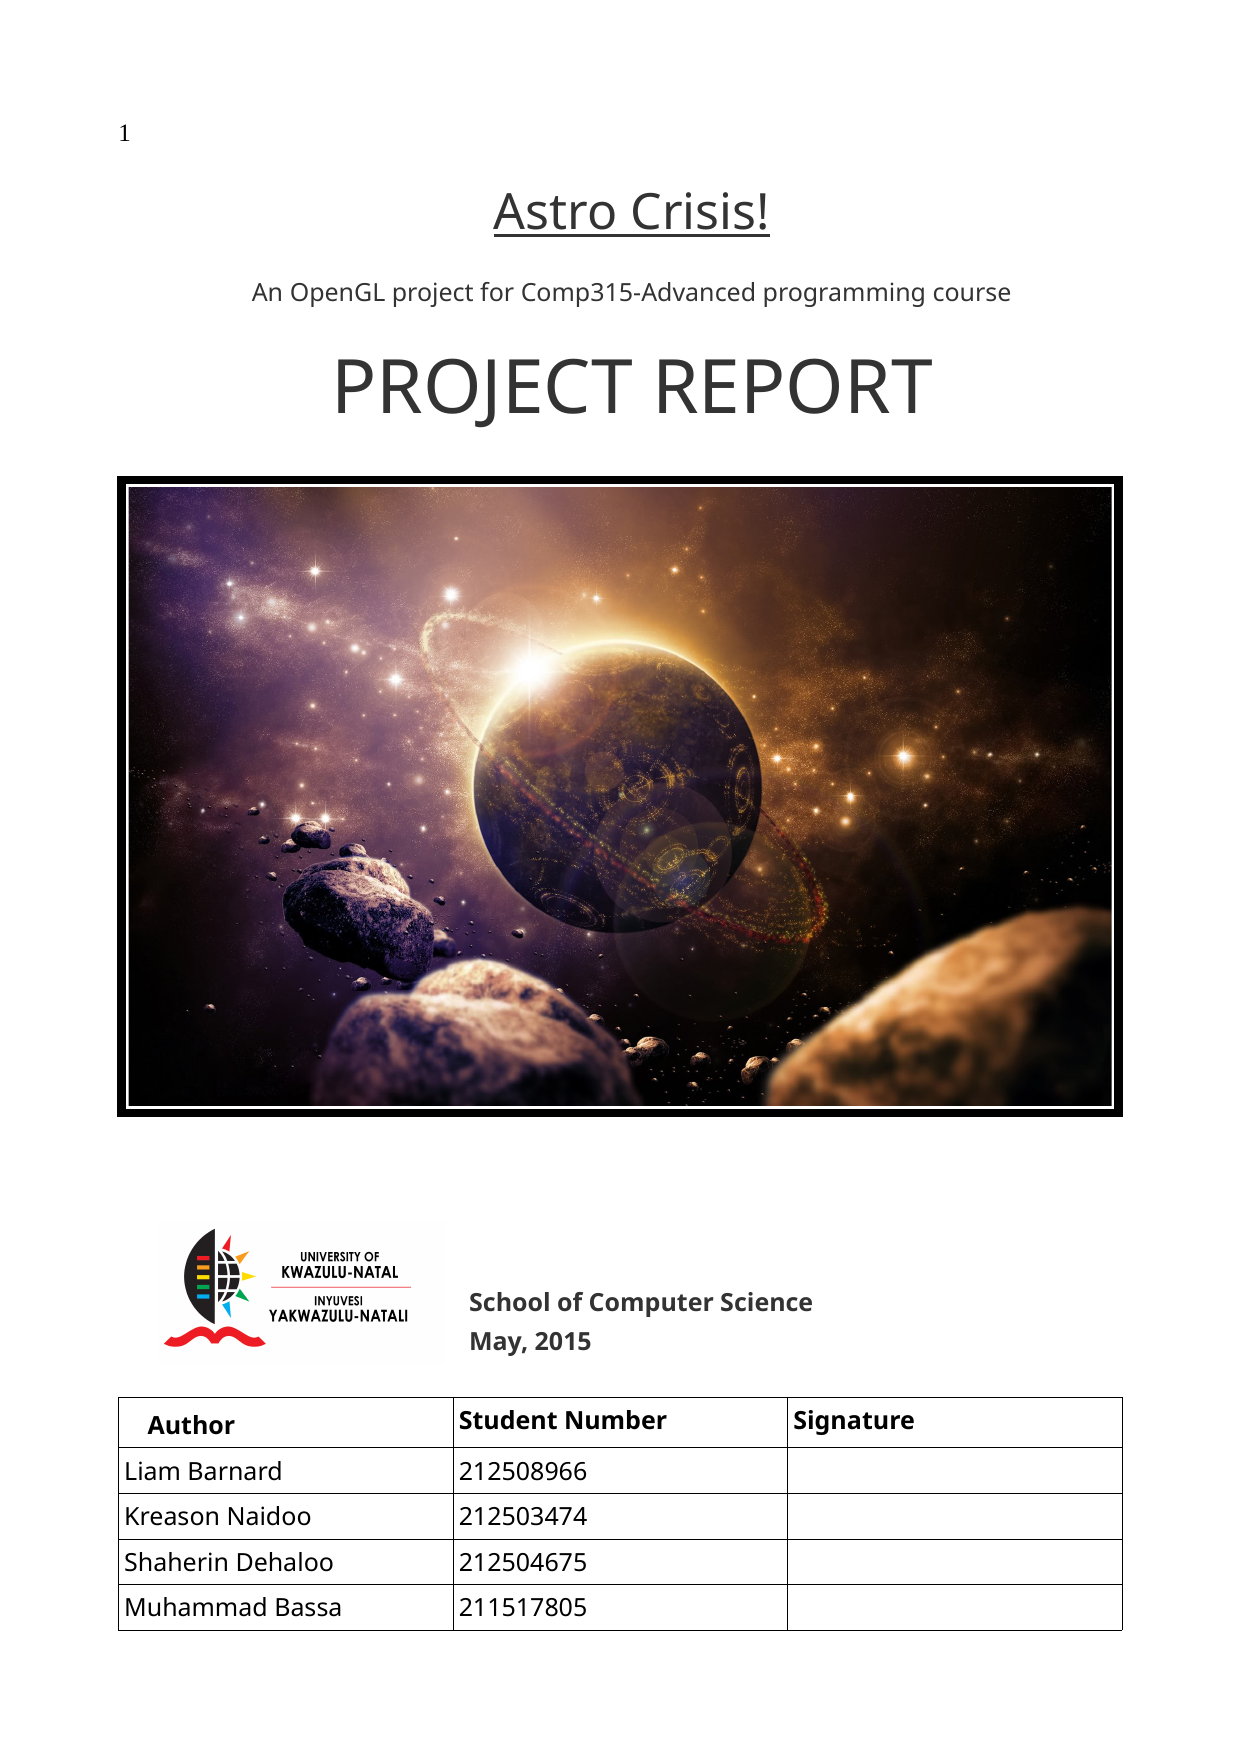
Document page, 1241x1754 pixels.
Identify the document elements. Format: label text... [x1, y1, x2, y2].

table_header Author [119, 1398, 453, 1447]
table_cell Shaherin Dehaloo [119, 1540, 453, 1584]
table_cell [788, 1494, 1122, 1538]
picture [128, 487, 1112, 1106]
picture [159, 1221, 446, 1364]
table_cell Muhammad Bassa [119, 1585, 453, 1630]
table_cell [788, 1540, 1122, 1584]
table_cell 212504675 [454, 1540, 787, 1584]
text School of Computer Science [446, 1279, 1122, 1318]
text [142, 1279, 159, 1318]
table_cell 211517805 [454, 1585, 787, 1630]
text Astro Crisis! [142, 176, 1122, 244]
text [142, 1318, 159, 1358]
table_header Signature [788, 1398, 1122, 1447]
table_header Student Number [454, 1398, 787, 1447]
table_cell 212508966 [454, 1448, 787, 1493]
text PROJECT REPORT [142, 333, 1122, 436]
table_cell [788, 1448, 1122, 1493]
table_cell 212503474 [454, 1494, 787, 1538]
table_cell Liam Barnard [119, 1448, 453, 1493]
table_cell [788, 1585, 1122, 1630]
text An OpenGL project for Comp315-Advanced programming course [142, 269, 1122, 308]
table_cell Kreason Naidoo [119, 1494, 453, 1538]
text May, 2015 [446, 1318, 1122, 1358]
